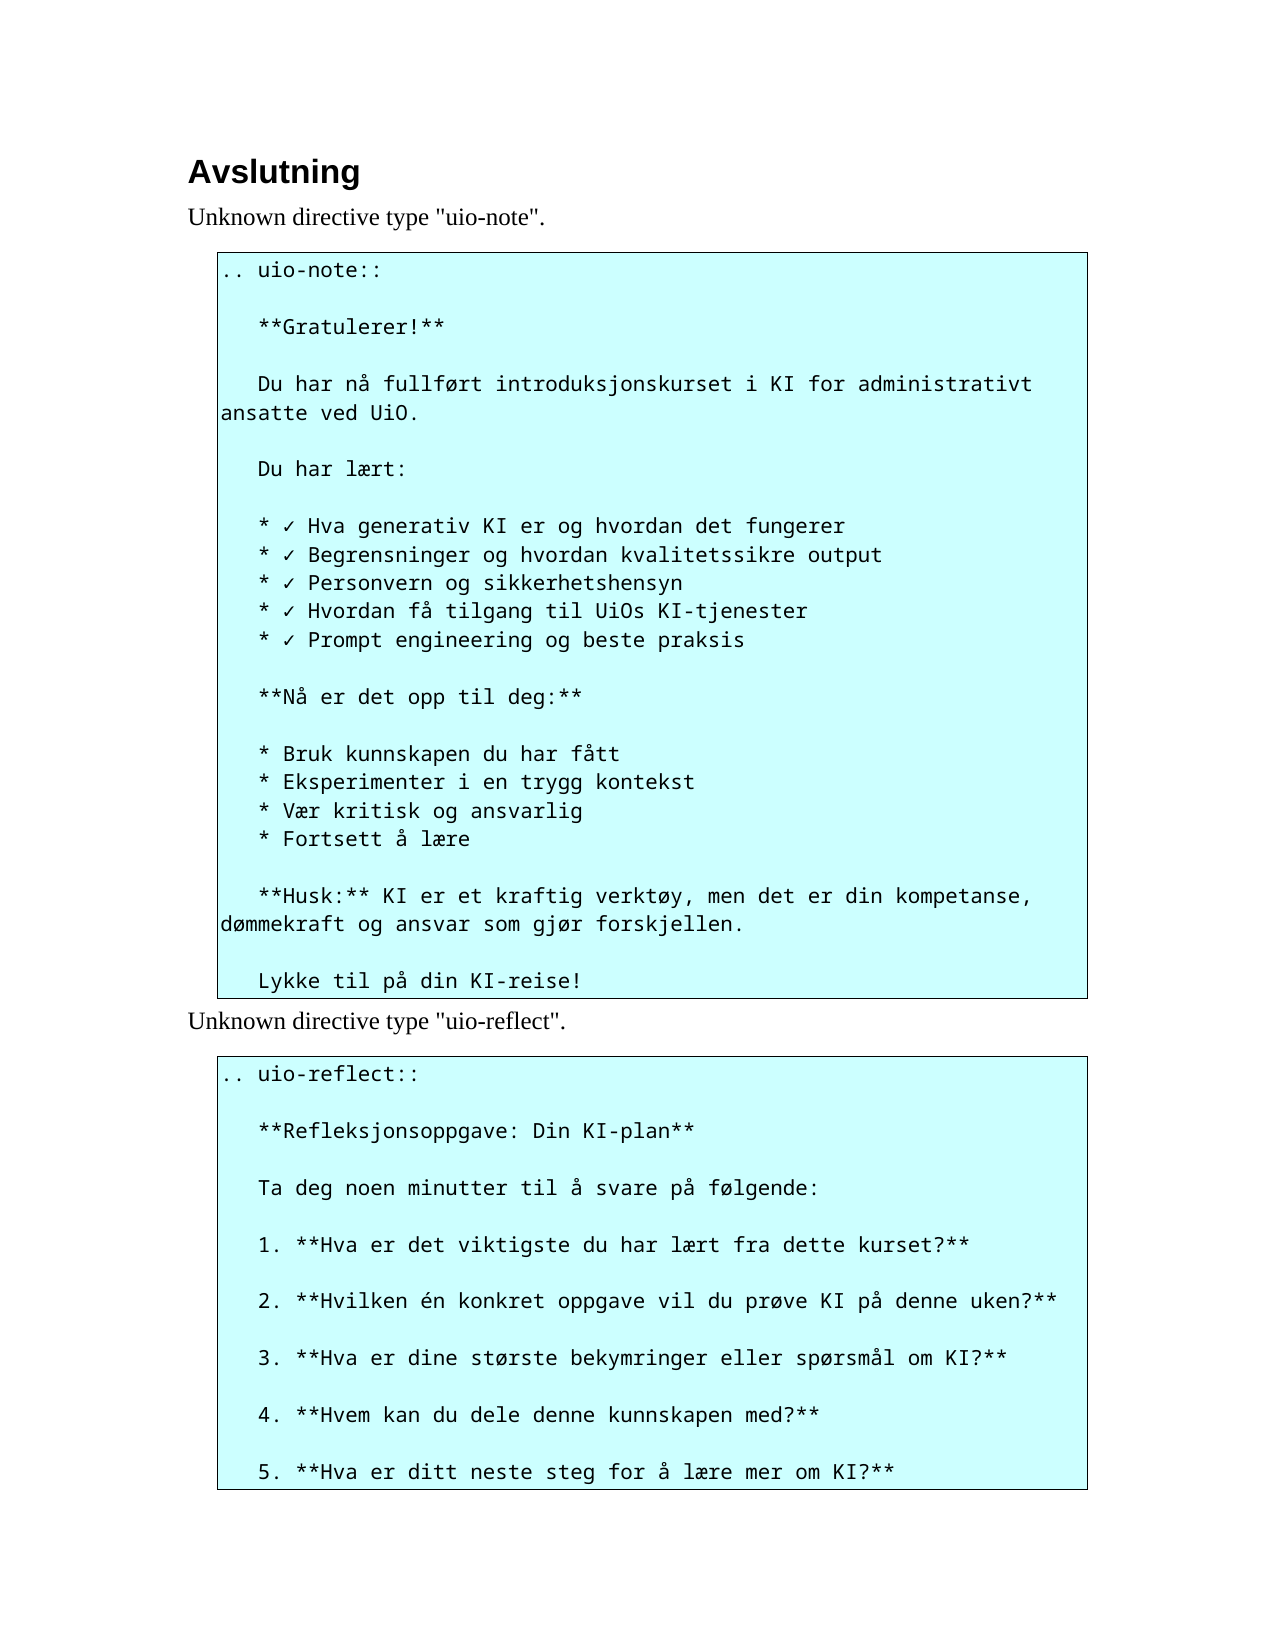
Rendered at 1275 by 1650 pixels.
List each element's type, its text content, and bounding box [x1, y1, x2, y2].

text .. uio-note:: **Gratulerer!** Du har nå fullført introduksjonskurset i KI for administrativt ansatte ved UiO. Du har lært: * ✓ Hva generativ KI er og hvordan det fungerer * ✓ Begrensninger og hvordan kvalitetssikre output * ✓ Personvern og sikkerhetshensyn * ✓ Hvordan få tilgang til UiOs KI-tjenester * ✓ Prompt engineering og beste praksis **Nå er det opp til deg:** * Bruk kunnskapen du har fått * Eksperimenter i en trygg kontekst * Vær kritisk og ansvarlig * Fortsett å lære **Husk:** KI er et kraftig verktøy, men det er din kompetanse, dømmekraft og ansvar som gjør forskjellen. Lykke til på din KI-reise! [218, 253, 1087, 998]
text Unknown directive type "uio-reflect". [187, 1007, 1087, 1034]
text Unknown directive type "uio-note". [187, 203, 1087, 231]
text .. uio-reflect:: **Refleksjonsoppgave: Din KI-plan** Ta deg noen minutter til å svare på følgende: 1. **Hva er det viktigste du har lært fra dette kurset?** 2. **Hvilken én konkret oppgave vil du prøve KI på denne uken?** 3. **Hva er dine største bekymringer eller spørsmål om KI?** 4. **Hvem kan du dele denne kunnskapen med?** 5. **Hva er ditt neste steg for å lære mer om KI?** [218, 1057, 1087, 1489]
subtitle Avslutning [187, 153, 1087, 191]
